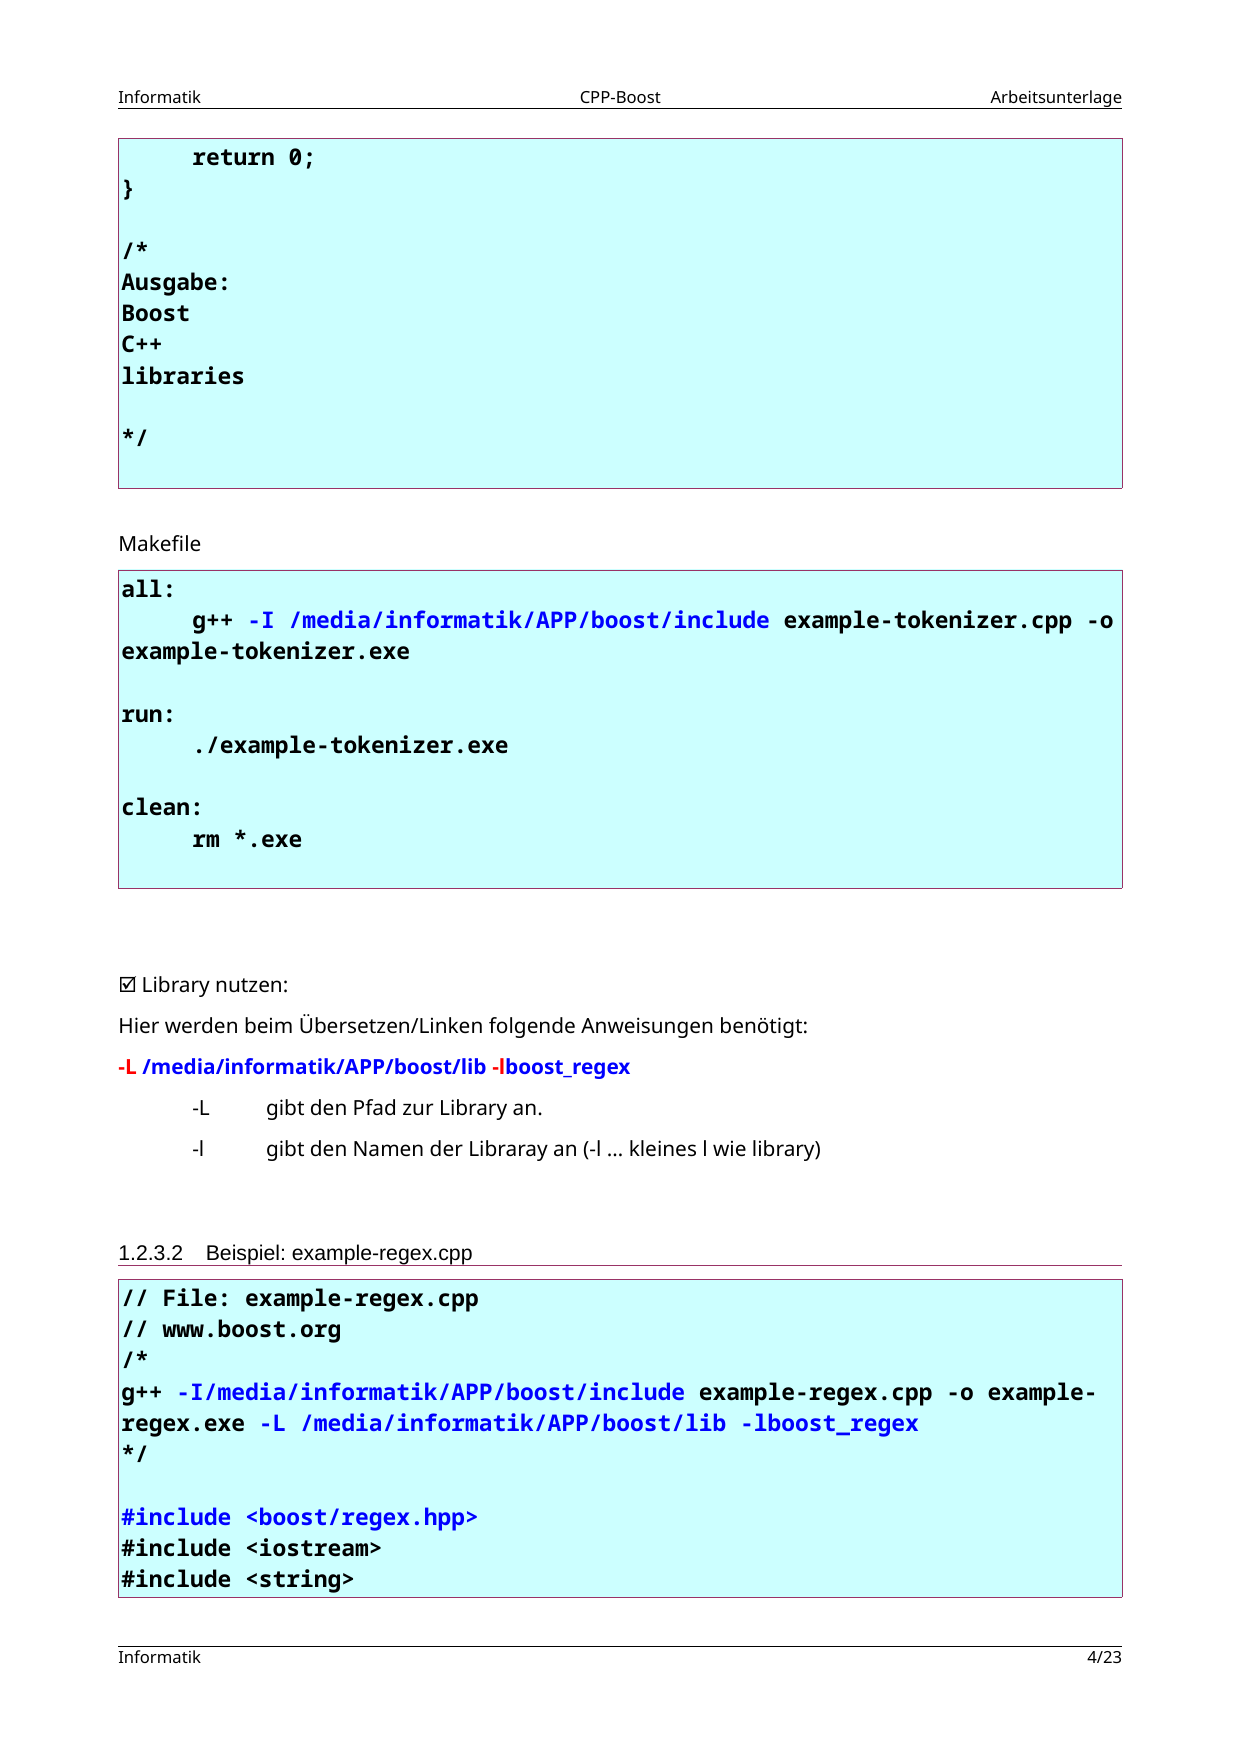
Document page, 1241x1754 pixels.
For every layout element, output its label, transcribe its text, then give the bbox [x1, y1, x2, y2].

text ./example-tokenizer.exe [119, 726, 1122, 757]
text C++ [119, 325, 1122, 357]
text Ausgabe: [119, 263, 1122, 294]
text // www.boost.org [119, 1310, 1122, 1341]
text Boost [119, 294, 1122, 325]
text -L gibt den Pfad zur Library an. [192, 1093, 1122, 1121]
text */ [119, 419, 1122, 450]
text clean: [119, 788, 1122, 819]
text rm *.exe [119, 819, 1122, 851]
text /* [119, 232, 1122, 263]
text run: [119, 694, 1122, 726]
text Hier werden beim Übersetzen/Linken folgende Anweisungen benötigt: [118, 1011, 1122, 1039]
text #include <string> [119, 1560, 1122, 1597]
text libraries [119, 357, 1122, 419]
text /* [119, 1341, 1122, 1372]
text return 0; [119, 139, 1122, 169]
text */ [119, 1435, 1122, 1466]
text -l gibt den Namen der Libraray an (-l … kleines l wie library) [192, 1134, 1122, 1162]
text #include <iostream> [119, 1529, 1122, 1560]
text all: [119, 571, 1122, 601]
text Makefile [118, 529, 1122, 557]
text } [119, 169, 1122, 200]
text #include <boost/regex.hpp> [119, 1497, 1122, 1529]
text g++ -I/media/informatik/APP/boost/include example-regex.cpp -o example-regex.exe -L /media/informatik/APP/boost/lib -lboost_regex [119, 1372, 1122, 1435]
text -L /media/informatik/APP/boost/lib -lboost_regex [118, 1052, 1122, 1080]
text // File: example-regex.cpp [119, 1280, 1122, 1310]
list Library nutzen: [118, 970, 1122, 998]
text g++ -I /media/informatik/APP/boost/include example-tokenizer.cpp -o example-tokenizer.exe [119, 601, 1122, 663]
subtitle Beispiel: example-regex.cpp [118, 1241, 1122, 1265]
